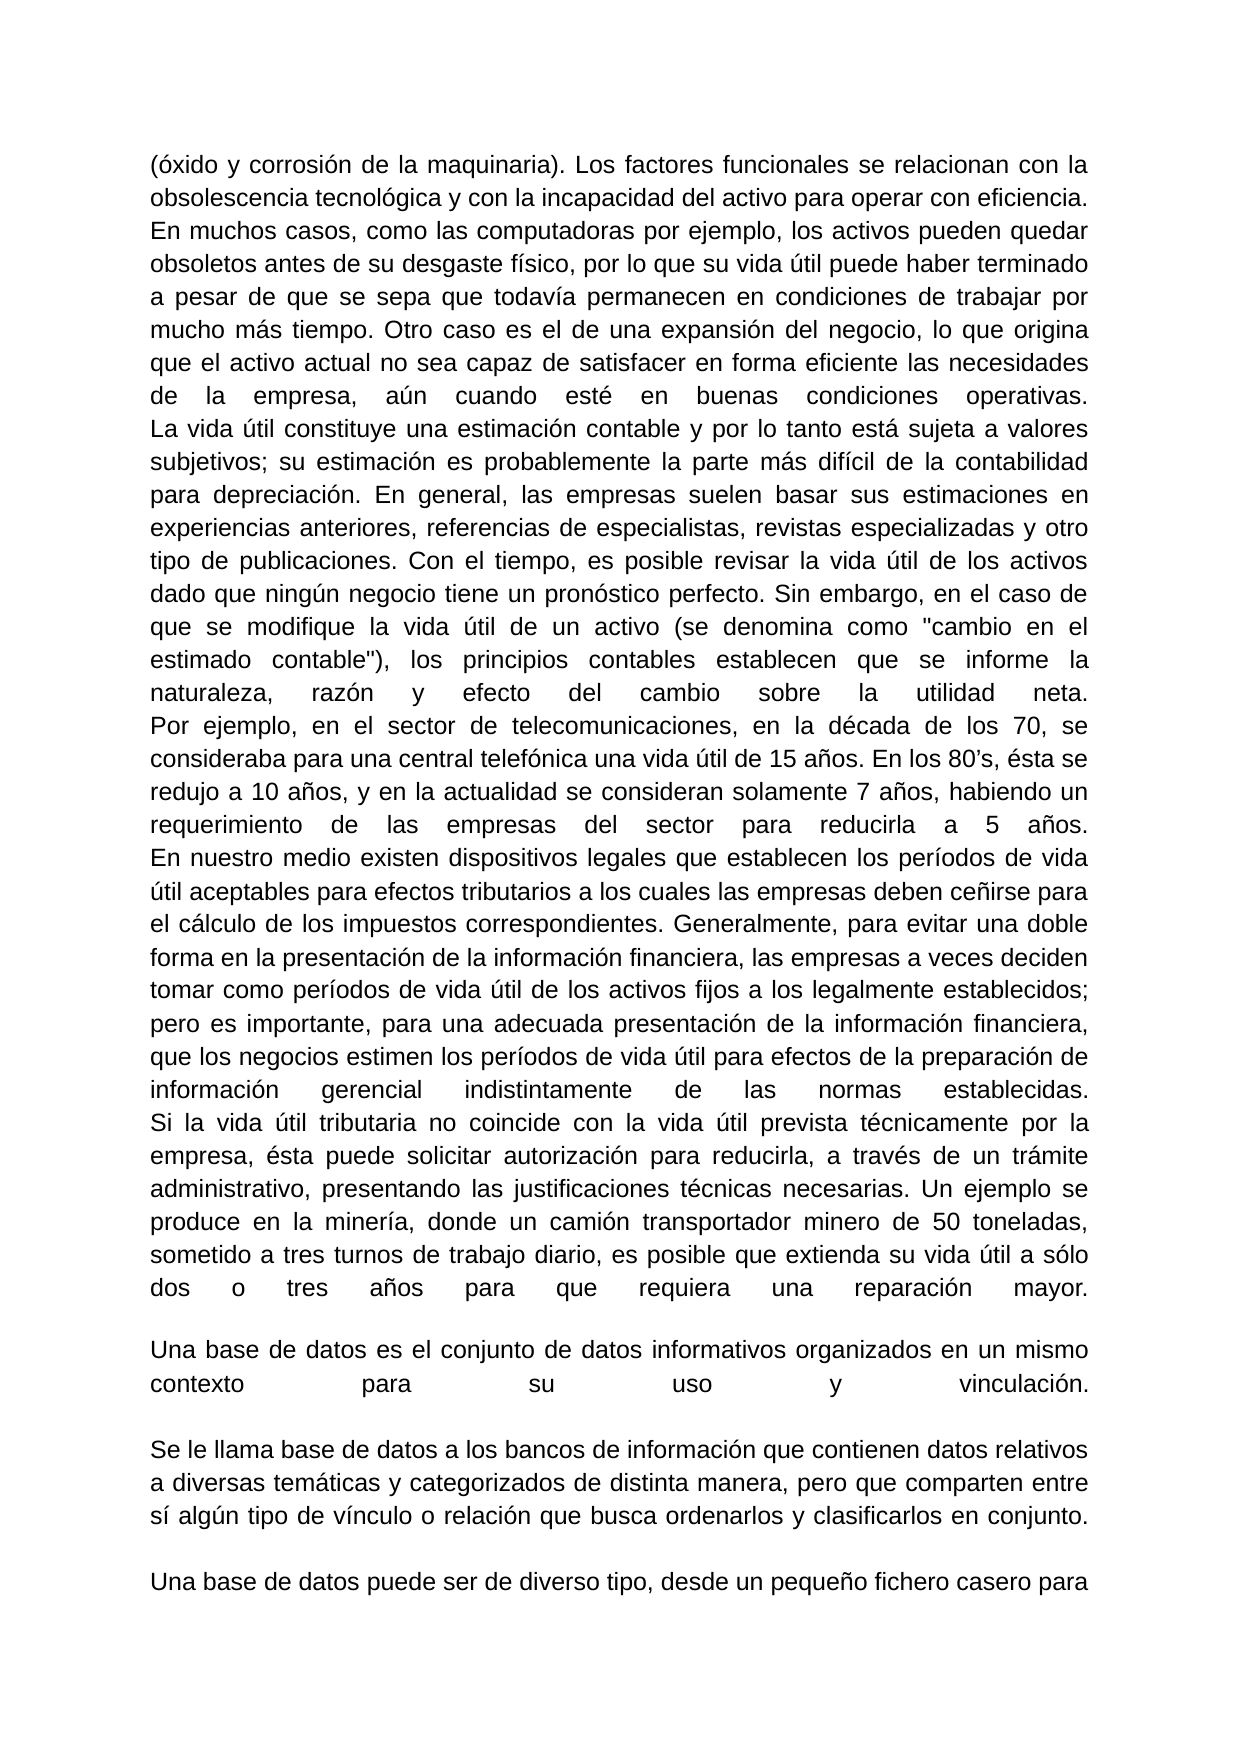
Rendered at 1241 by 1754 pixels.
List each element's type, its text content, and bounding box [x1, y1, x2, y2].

text (óxido y corrosión de la maquinaria). Los factores funcionales se relacionan con la obsolescencia tecnológica y con la incapacidad del activo para operar con eficiencia. En muchos casos, como las computadoras por ejemplo, los activos pueden quedar obsoletos antes de su desgaste físico, por lo que su vida útil puede haber terminado a pesar de que se sepa que todavía permanecen en condiciones de trabajar por mucho más tiempo. Otro caso es el de una expansión del negocio, lo que origina que el activo actual no sea capaz de satisfacer en forma eficiente las necesidades de la empresa, aún cuando esté en buenas condiciones operativas. La vida útil constituye una estimación contable y por lo tanto está sujeta a valores subjetivos; su estimación es probablemente la parte más difícil de la contabilidad para depreciación. En general, las empresas suelen basar sus estimaciones en experiencias anteriores, referencias de especialistas, revistas especializadas y otro tipo de publicaciones. Con el tiempo, es posible revisar la vida útil de los activos dado que ningún negocio tiene un pronóstico perfecto. Sin embargo, en el caso de que se modifique la vida útil de un activo (se denomina como "cambio en el estimado contable"), los principios contables establecen que se informe la naturaleza, razón y efecto del cambio sobre la utilidad neta. Por ejemplo, en el sector de telecomunicaciones, en la década de los 70, se consideraba para una central telefónica una vida útil de 15 años. En los 80’s, ésta se redujo a 10 años, y en la actualidad se consideran solamente 7 años, habiendo un requerimiento de las empresas del sector para reducirla a 5 años. En nuestro medio existen dispositivos legales que establecen los períodos de vida útil aceptables para efectos tributarios a los cuales las empresas deben ceñirse para el cálculo de los impuestos correspondientes. Generalmente, para evitar una doble forma en la presentación de la información financiera, las empresas a veces deciden tomar como períodos de vida útil de los activos fijos a los legalmente establecidos; pero es importante, para una adecuada presentación de la información financiera, que los negocios estimen los períodos de vida útil para efectos de la preparación de información gerencial indistintamente de las normas establecidas. Si la vida útil tributaria no coincide con la vida útil prevista técnicamente por la empresa, ésta puede solicitar autorización para reducirla, a través de un trámite administrativo, presentando las justificaciones técnicas necesarias. Un ejemplo se produce en la minería, donde un camión transportador minero de 50 toneladas, sometido a tres turnos de trabajo diario, es posible que extienda su vida útil a sólo dos o tres años para que requiera una reparación mayor. [150, 150, 1090, 1332]
text Una base de datos es el conjunto de datos informativos organizados en un mismo contexto para su uso y vinculación. Se le llama base de datos a los bancos de información que contienen datos relativos a diversas temáticas y categorizados de distinta manera, pero que comparten entre sí algún tipo de vínculo o relación que busca ordenarlos y clasificarlos en conjunto. Una base de datos puede ser de diverso tipo, desde un pequeño fichero casero para [150, 1336, 1090, 1595]
